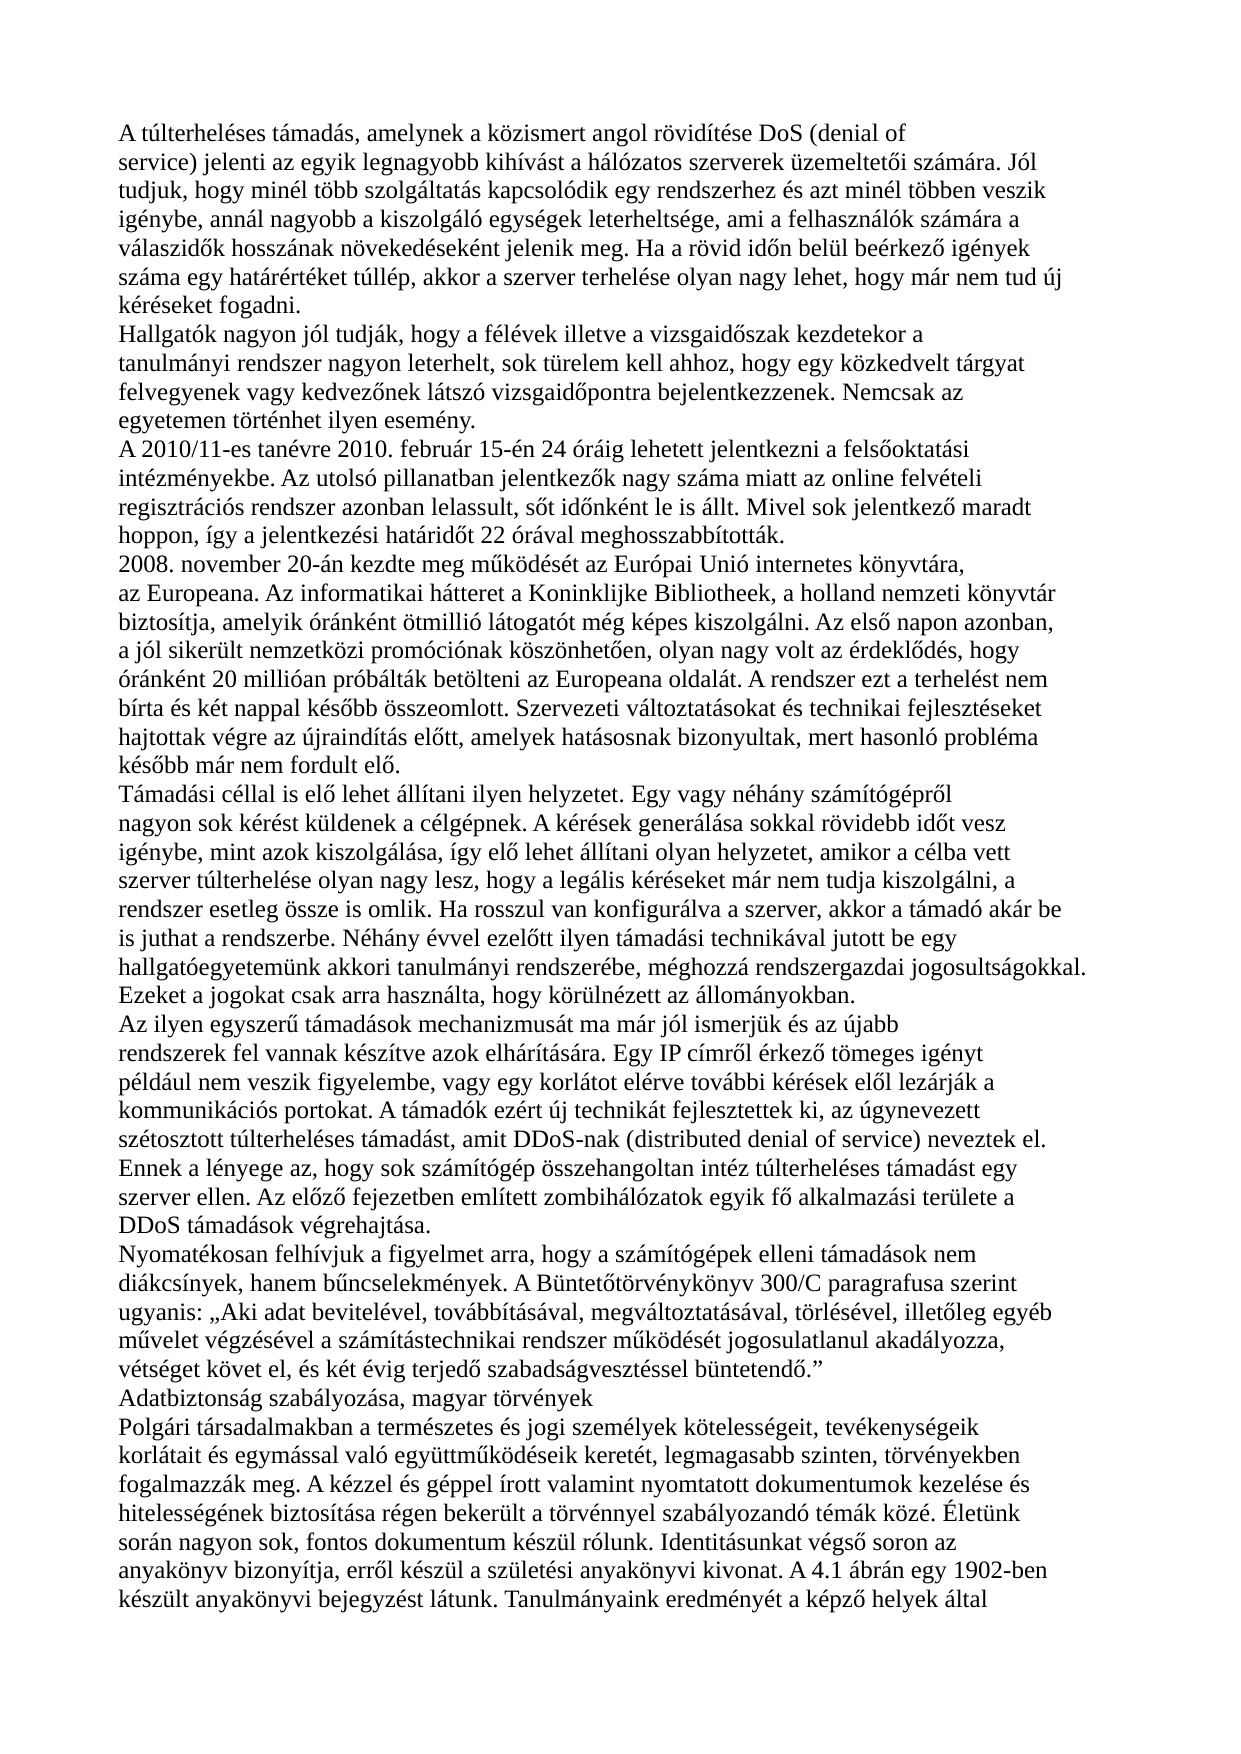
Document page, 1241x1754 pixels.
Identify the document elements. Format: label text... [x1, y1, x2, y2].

text Ezeket a jogokat csak arra használta, hogy körülnézett az állományokban. [118, 981, 1122, 1009]
text ugyanis: „Aki adat bevitelével, továbbításával, megváltoztatásával, törlésével, illetőleg egyéb [118, 1297, 1122, 1326]
text válaszidők hosszának növekedéseként jelenik meg. Ha a rövid időn belül beérkező igények [118, 233, 1122, 262]
text szerver túlterhelése olyan nagy lesz, hogy a legális kéréseket már nem tudja kiszolgálni, a [118, 866, 1122, 894]
text felvegyenek vagy kedvezőnek látszó vizsgaidőpontra bejelentkezzenek. Nemcsak az [118, 377, 1122, 406]
text fogalmazzák meg. A kézzel és géppel írott valamint nyomtatott dokumentumok kezelése és [118, 1469, 1122, 1498]
text hajtottak végre az újraindítás előtt, amelyek hatásosnak bizonyultak, mert hasonló probléma [118, 722, 1122, 751]
text tanulmányi rendszer nagyon leterhelt, sok türelem kell ahhoz, hogy egy közkedvelt tárgyat [118, 348, 1122, 377]
text korlátait és egymással való együttműködéseik keretét, legmagasabb szinten, törvényekben [118, 1441, 1122, 1469]
text bírta és két nappal később összeomlott. Szervezeti változtatásokat és technikai fejlesztéseket [118, 693, 1122, 722]
text anyakönyv bizonyítja, erről készül a születési anyakönyvi kivonat. A 4.1 ábrán egy 1902-ben [118, 1556, 1122, 1584]
text száma egy határértéket túllép, akkor a szerver terhelése olyan nagy lehet, hogy már nem tud új [118, 262, 1122, 291]
text is juthat a rendszerbe. Néhány évvel ezelőtt ilyen támadási technikával jutott be egy hallgatóegyetemünk akkori tanulmányi rendszerébe, méghozzá rendszergazdai jogosultságokkal. [118, 923, 1122, 981]
text készült anyakönyvi bejegyzést látunk. Tanulmányaink eredményét a képző helyek által [118, 1584, 1122, 1613]
text később már nem fordult elő. [118, 751, 1122, 779]
text 2008. november 20-án kezdte meg működését az Európai Unió internetes könyvtára, [118, 549, 1122, 578]
text intézményekbe. Az utolsó pillanatban jelentkezők nagy száma miatt az online felvételi [118, 463, 1122, 492]
text Hallgatók nagyon jól tudják, hogy a félévek illetve a vizsgaidőszak kezdetekor a [118, 319, 1122, 348]
text nagyon sok kérést küldenek a célgépnek. A kérések generálása sokkal rövidebb időt vesz [118, 808, 1122, 837]
text service) jelenti az egyik legnagyobb kihívást a hálózatos szerverek üzemeltetői számára. Jól [118, 147, 1122, 176]
text szétosztott túlterheléses támadást, amit DDoS-nak (distributed denial of service) neveztek el. [118, 1124, 1122, 1153]
text tudjuk, hogy minél több szolgáltatás kapcsolódik egy rendszerhez és azt minél többen veszik [118, 176, 1122, 204]
text diákcsínyek, hanem bűncselekmények. A Büntetőtörvénykönyv 300/C paragrafusa szerint [118, 1268, 1122, 1297]
text például nem veszik figyelembe, vagy egy korlátot elérve további kérések elől lezárják a [118, 1067, 1122, 1096]
text művelet végzésével a számítástechnikai rendszer működését jogosulatlanul akadályozza, [118, 1326, 1122, 1354]
text igénybe, mint azok kiszolgálása, így elő lehet állítani olyan helyzetet, amikor a célba vett [118, 837, 1122, 866]
text a jól sikerült nemzetközi promóciónak köszönhetően, olyan nagy volt az érdeklődés, hogy [118, 636, 1122, 664]
text szerver ellen. Az előző fejezetben említett zombihálózatok egyik fő alkalmazási területe a [118, 1182, 1122, 1211]
text óránként 20 millióan próbálták betölteni az Europeana oldalát. A rendszer ezt a terhelést nem [118, 664, 1122, 693]
text A 2010/11-es tanévre 2010. február 15-én 24 óráig lehetett jelentkezni a felsőoktatási [118, 434, 1122, 463]
text az Europeana. Az informatikai hátteret a Koninklijke Bibliotheek, a holland nemzeti könyvtár [118, 578, 1122, 607]
text során nagyon sok, fontos dokumentum készül rólunk. Identitásunkat végső soron az [118, 1527, 1122, 1556]
text Polgári társadalmakban a természetes és jogi személyek kötelességeit, tevékenységeik [118, 1412, 1122, 1441]
text egyetemen történhet ilyen esemény. [118, 406, 1122, 434]
text hitelességének biztosítása régen bekerült a törvénnyel szabályozandó témák közé. Életünk [118, 1498, 1122, 1527]
text A túlterheléses támadás, amelynek a közismert angol rövidítése DoS (denial of [118, 118, 1122, 147]
text igénybe, annál nagyobb a kiszolgáló egységek leterheltsége, ami a felhasználók számára a [118, 204, 1122, 233]
text rendszer esetleg össze is omlik. Ha rosszul van konfigurálva a szerver, akkor a támadó akár be [118, 894, 1122, 923]
text vétséget követ el, és két évig terjedő szabadságvesztéssel büntetendő.” [118, 1354, 1122, 1383]
text hoppon, így a jelentkezési határidőt 22 órával meghosszabbították. [118, 521, 1122, 549]
text kéréseket fogadni. [118, 291, 1122, 319]
text rendszerek fel vannak készítve azok elhárítására. Egy IP címről érkező tömeges igényt [118, 1038, 1122, 1067]
text kommunikációs portokat. A támadók ezért új technikát fejlesztettek ki, az úgynevezett [118, 1096, 1122, 1124]
text regisztrációs rendszer azonban lelassult, sőt időnként le is állt. Mivel sok jelentkező maradt [118, 492, 1122, 521]
text Az ilyen egyszerű támadások mechanizmusát ma már jól ismerjük és az újabb [118, 1009, 1122, 1038]
text Támadási céllal is elő lehet állítani ilyen helyzetet. Egy vagy néhány számítógépről [118, 779, 1122, 808]
text biztosítja, amelyik óránként ötmillió látogatót még képes kiszolgálni. Az első napon azonban, [118, 607, 1122, 636]
text Nyomatékosan felhívjuk a figyelmet arra, hogy a számítógépek elleni támadások nem [118, 1239, 1122, 1268]
text Ennek a lényege az, hogy sok számítógép összehangoltan intéz túlterheléses támadást egy [118, 1153, 1122, 1182]
text DDoS támadások végrehajtása. [118, 1211, 1122, 1239]
text Adatbiztonság szabályozása, magyar törvények [118, 1383, 1122, 1412]
